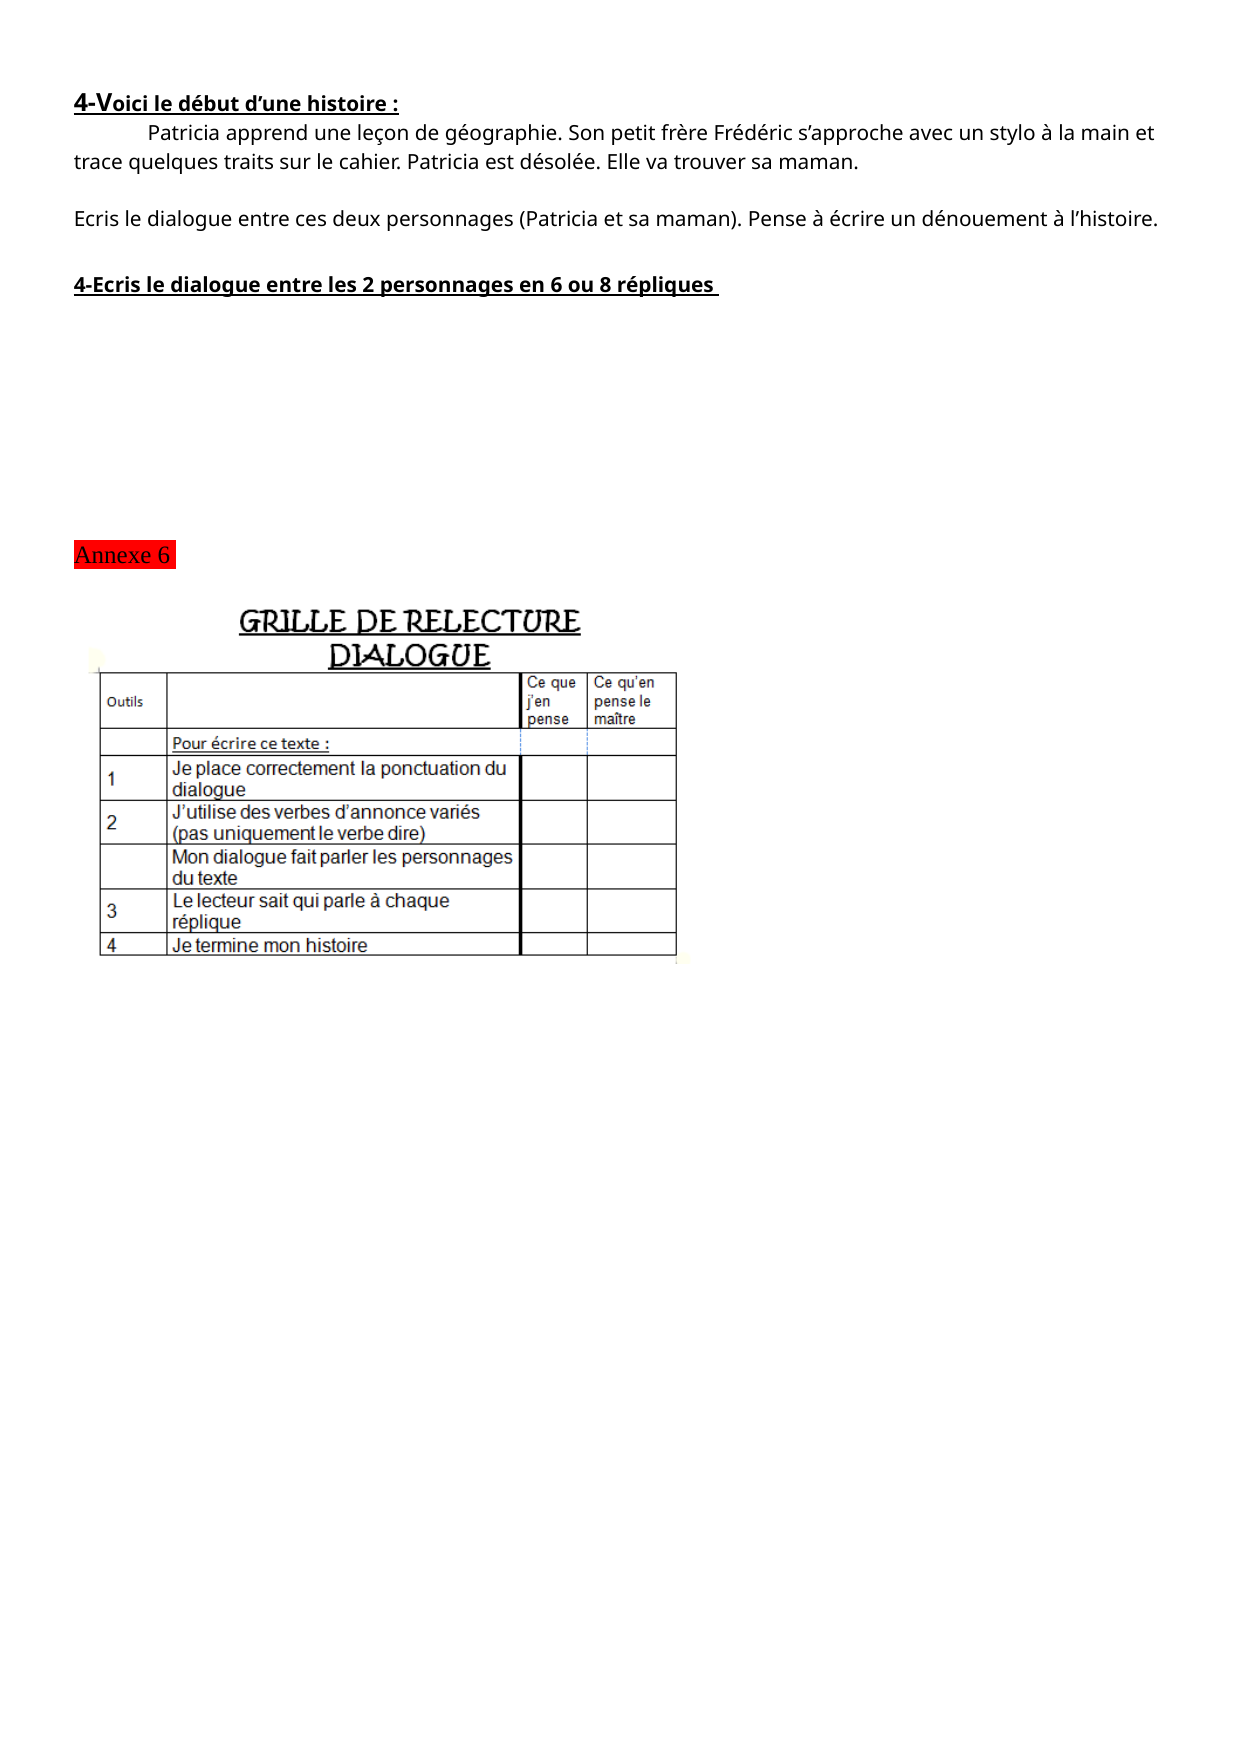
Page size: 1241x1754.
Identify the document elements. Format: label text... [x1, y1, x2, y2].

text Ecris le dialogue entre ces deux personnages (Patricia et sa maman). Pense à écrire un dénouement à l’histoire. [73, 204, 1208, 232]
text 4-Voici le début d’une histoire : [73, 84, 1208, 118]
picture [88, 605, 691, 964]
text Annexe 6 [73, 540, 1208, 569]
text 4-Ecris le dialogue entre les 2 personnages en 6 ou 8 répliques [73, 266, 1208, 300]
text Patricia apprend une leçon de géographie. Son petit frère Frédéric s’approche avec un stylo à la main et trace quelques traits sur le cahier. Patricia est désolée. Elle va trouver sa maman. [73, 118, 1208, 175]
